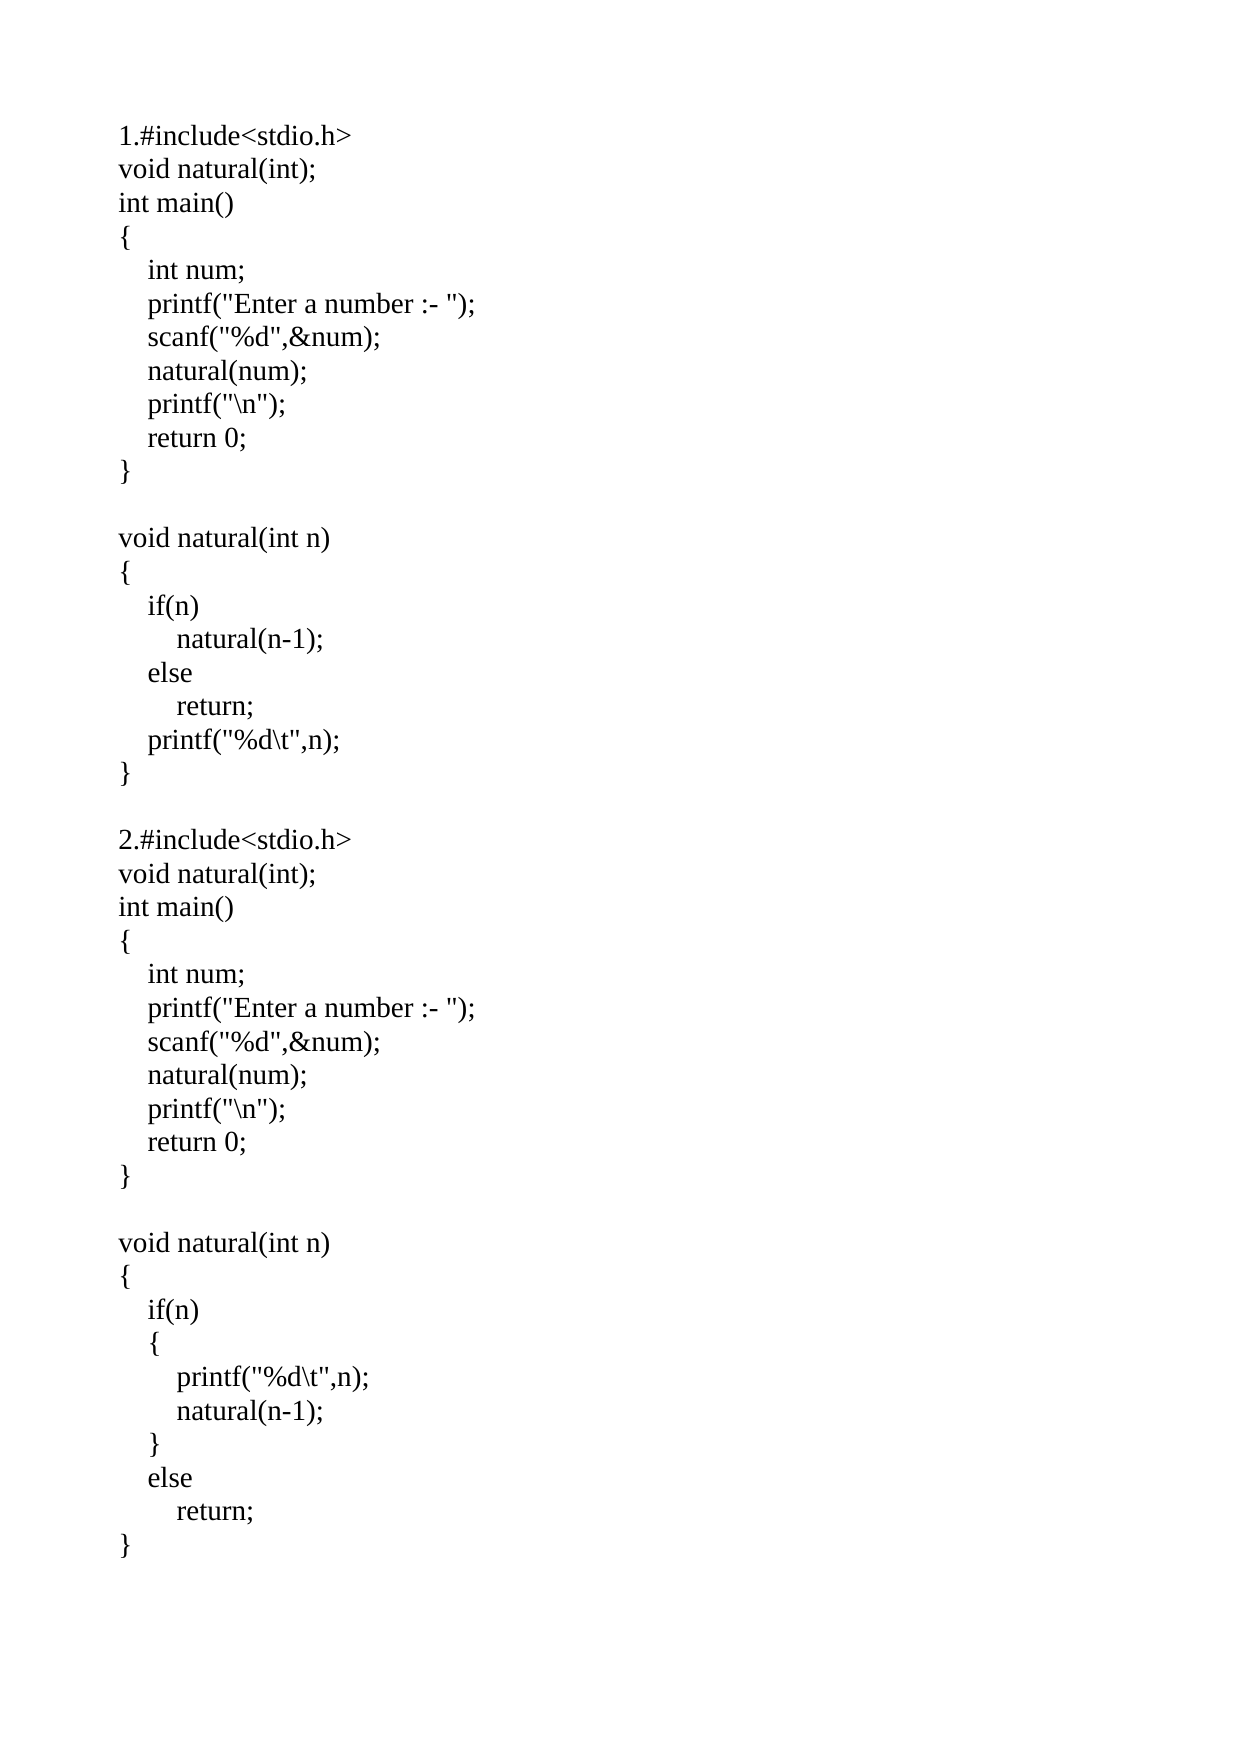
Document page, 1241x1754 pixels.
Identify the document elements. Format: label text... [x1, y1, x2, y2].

text else [118, 655, 1122, 688]
text int main() [118, 889, 1122, 923]
text void natural(int); [118, 856, 1122, 889]
text natural(n-1); [118, 1393, 1122, 1426]
text if(n) [118, 588, 1122, 621]
text { [118, 1326, 1122, 1359]
text return; [118, 1493, 1122, 1527]
text 2.#include<stdio.h> [118, 822, 1122, 856]
text return 0; [118, 1124, 1122, 1158]
text printf("%d\t",n); [118, 1359, 1122, 1393]
text } [118, 1527, 1122, 1560]
text int main() [118, 185, 1122, 219]
text printf("%d\t",n); [118, 722, 1122, 755]
text if(n) [118, 1292, 1122, 1326]
text void natural(int n) [118, 521, 1122, 554]
text printf("Enter a number :- "); [118, 286, 1122, 319]
text scanf("%d",&num); [118, 319, 1122, 353]
text natural(n-1); [118, 621, 1122, 655]
text printf("\n"); [118, 1091, 1122, 1124]
text } [118, 1426, 1122, 1460]
text { [118, 554, 1122, 588]
text printf("\n"); [118, 386, 1122, 420]
text 1.#include<stdio.h> [118, 118, 1122, 152]
text else [118, 1460, 1122, 1493]
text { [118, 1258, 1122, 1292]
text } [118, 1158, 1122, 1191]
text int num; [118, 252, 1122, 286]
text { [118, 219, 1122, 252]
text natural(num); [118, 1057, 1122, 1091]
text } [118, 453, 1122, 487]
text { [118, 923, 1122, 957]
text return; [118, 688, 1122, 722]
text printf("Enter a number :- "); [118, 990, 1122, 1024]
text void natural(int n) [118, 1225, 1122, 1258]
text } [118, 755, 1122, 789]
text return 0; [118, 420, 1122, 453]
text void natural(int); [118, 152, 1122, 185]
text int num; [118, 957, 1122, 990]
text scanf("%d",&num); [118, 1024, 1122, 1057]
text natural(num); [118, 353, 1122, 386]
